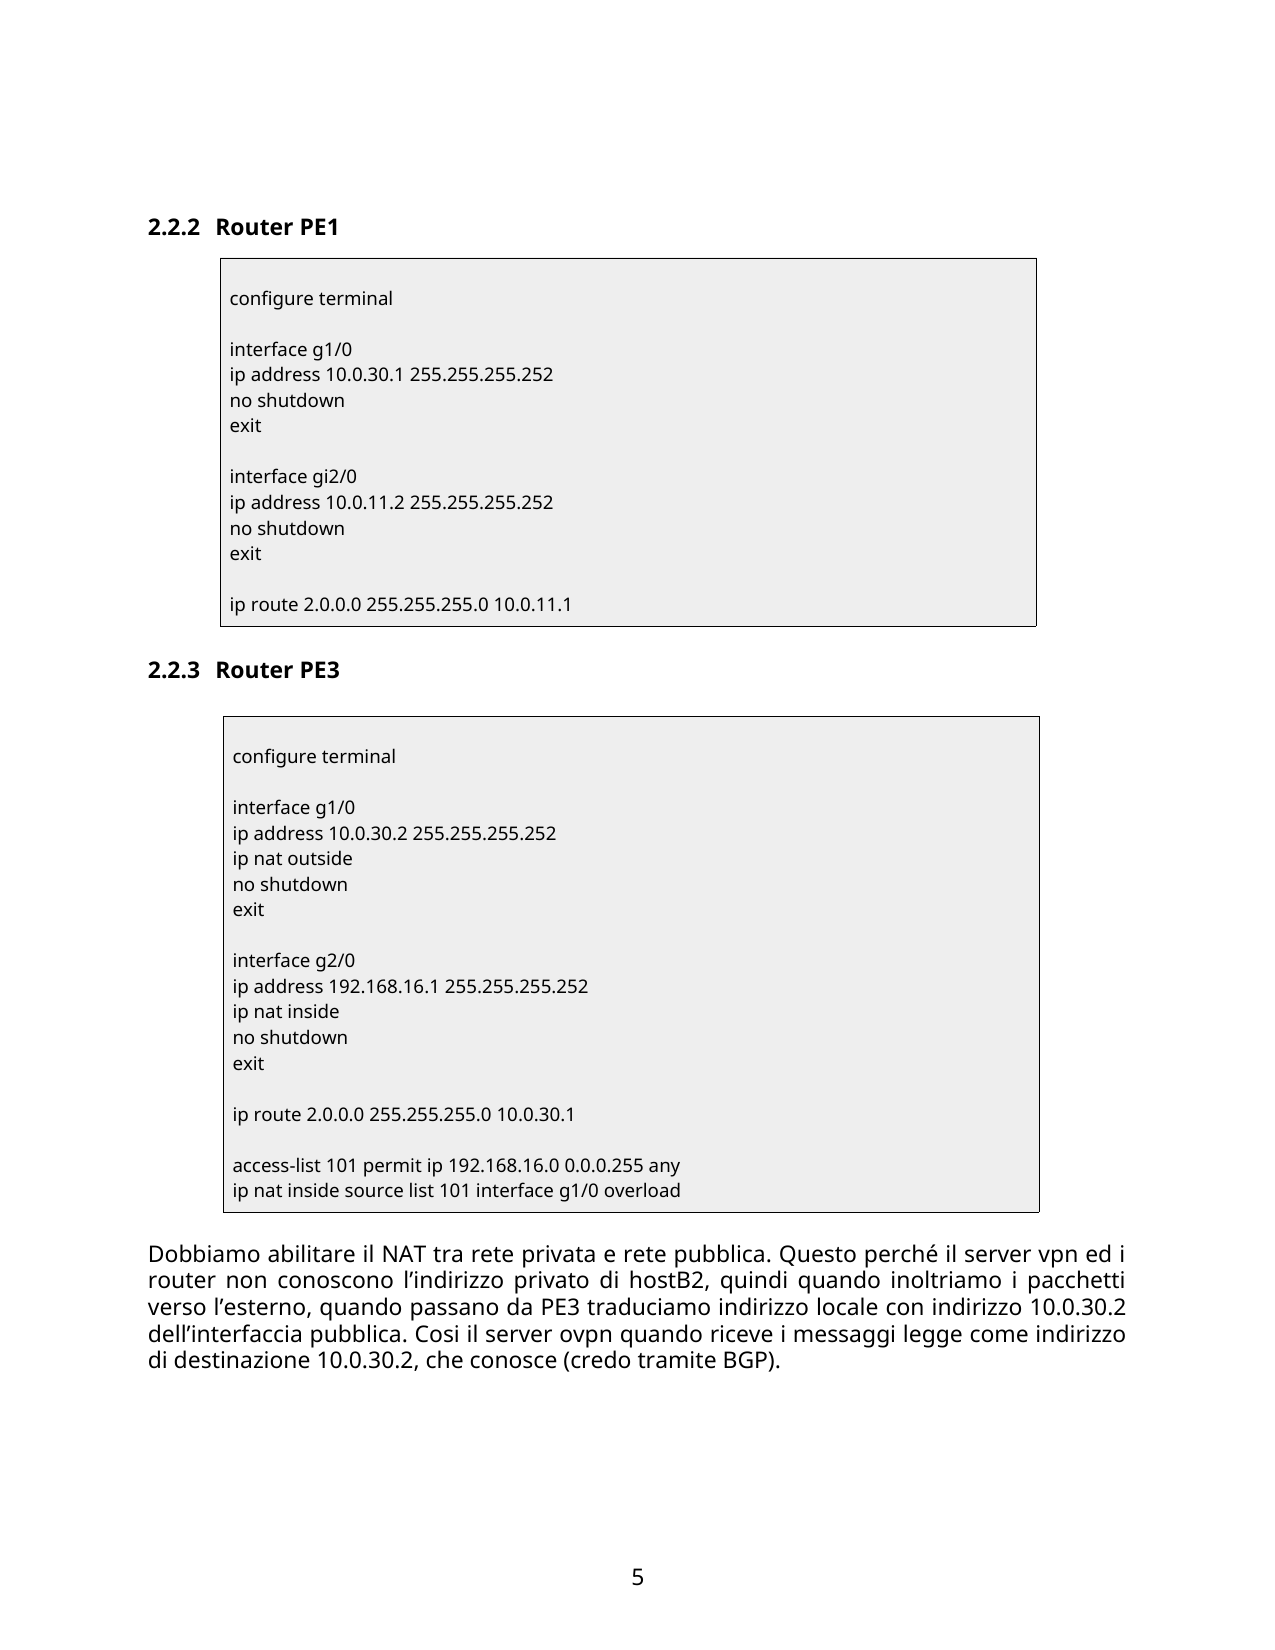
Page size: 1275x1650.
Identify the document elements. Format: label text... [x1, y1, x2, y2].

list interface gi2/0 [229, 464, 1027, 489]
subtitle Router PE1 [148, 214, 1127, 240]
list exit [229, 540, 1027, 566]
text no shutdown [232, 871, 1030, 897]
text access-list 101 permit ip 192.168.16.0 0.0.0.255 any [232, 1152, 1030, 1177]
text exit [232, 1050, 1030, 1075]
text no shutdown [232, 1024, 1030, 1050]
text ip nat outside [232, 846, 1030, 871]
text ip address 192.168.16.1 255.255.255.252 [232, 973, 1030, 999]
list ip address 10.0.11.2 255.255.255.252 [229, 489, 1027, 515]
list exit [229, 413, 1027, 438]
text ip nat inside source list 101 interface g1/0 overload [232, 1177, 1030, 1203]
text Dobbiamo abilitare il NAT tra rete privata e rete pubblica. Questo perché il server vpn ed i router non conoscono l’indirizzo privato di hostB2, quindi quando inoltriamo i pacchetti verso l’esterno, quando passano da PE3 traduciamo indirizzo locale con indirizzo 10.0.30.2 dell’interfaccia pubblica. Cosi il server ovpn quando riceve i messaggi legge come indirizzo di destinazione 10.0.30.2, che conosce (credo tramite BGP). [148, 704, 1127, 1375]
text configure terminal [232, 744, 1030, 769]
list no shutdown [229, 515, 1027, 540]
list configure terminal [229, 285, 1027, 311]
list interface g1/0 [229, 336, 1027, 362]
text ip route 2.0.0.0 255.255.255.0 10.0.30.1 [232, 1101, 1030, 1126]
list no shutdown [229, 387, 1027, 413]
subtitle Router PE3 [148, 261, 1127, 685]
list ip route 2.0.0.0 255.255.255.0 10.0.11.1 [229, 591, 1027, 617]
list ip address 10.0.30.1 255.255.255.252 [229, 362, 1027, 387]
text interface g2/0 [232, 948, 1030, 973]
text interface g1/0 [232, 795, 1030, 820]
text ip address 10.0.30.2 255.255.255.252 [232, 820, 1030, 846]
text ip nat inside [232, 999, 1030, 1024]
text exit [232, 897, 1030, 922]
